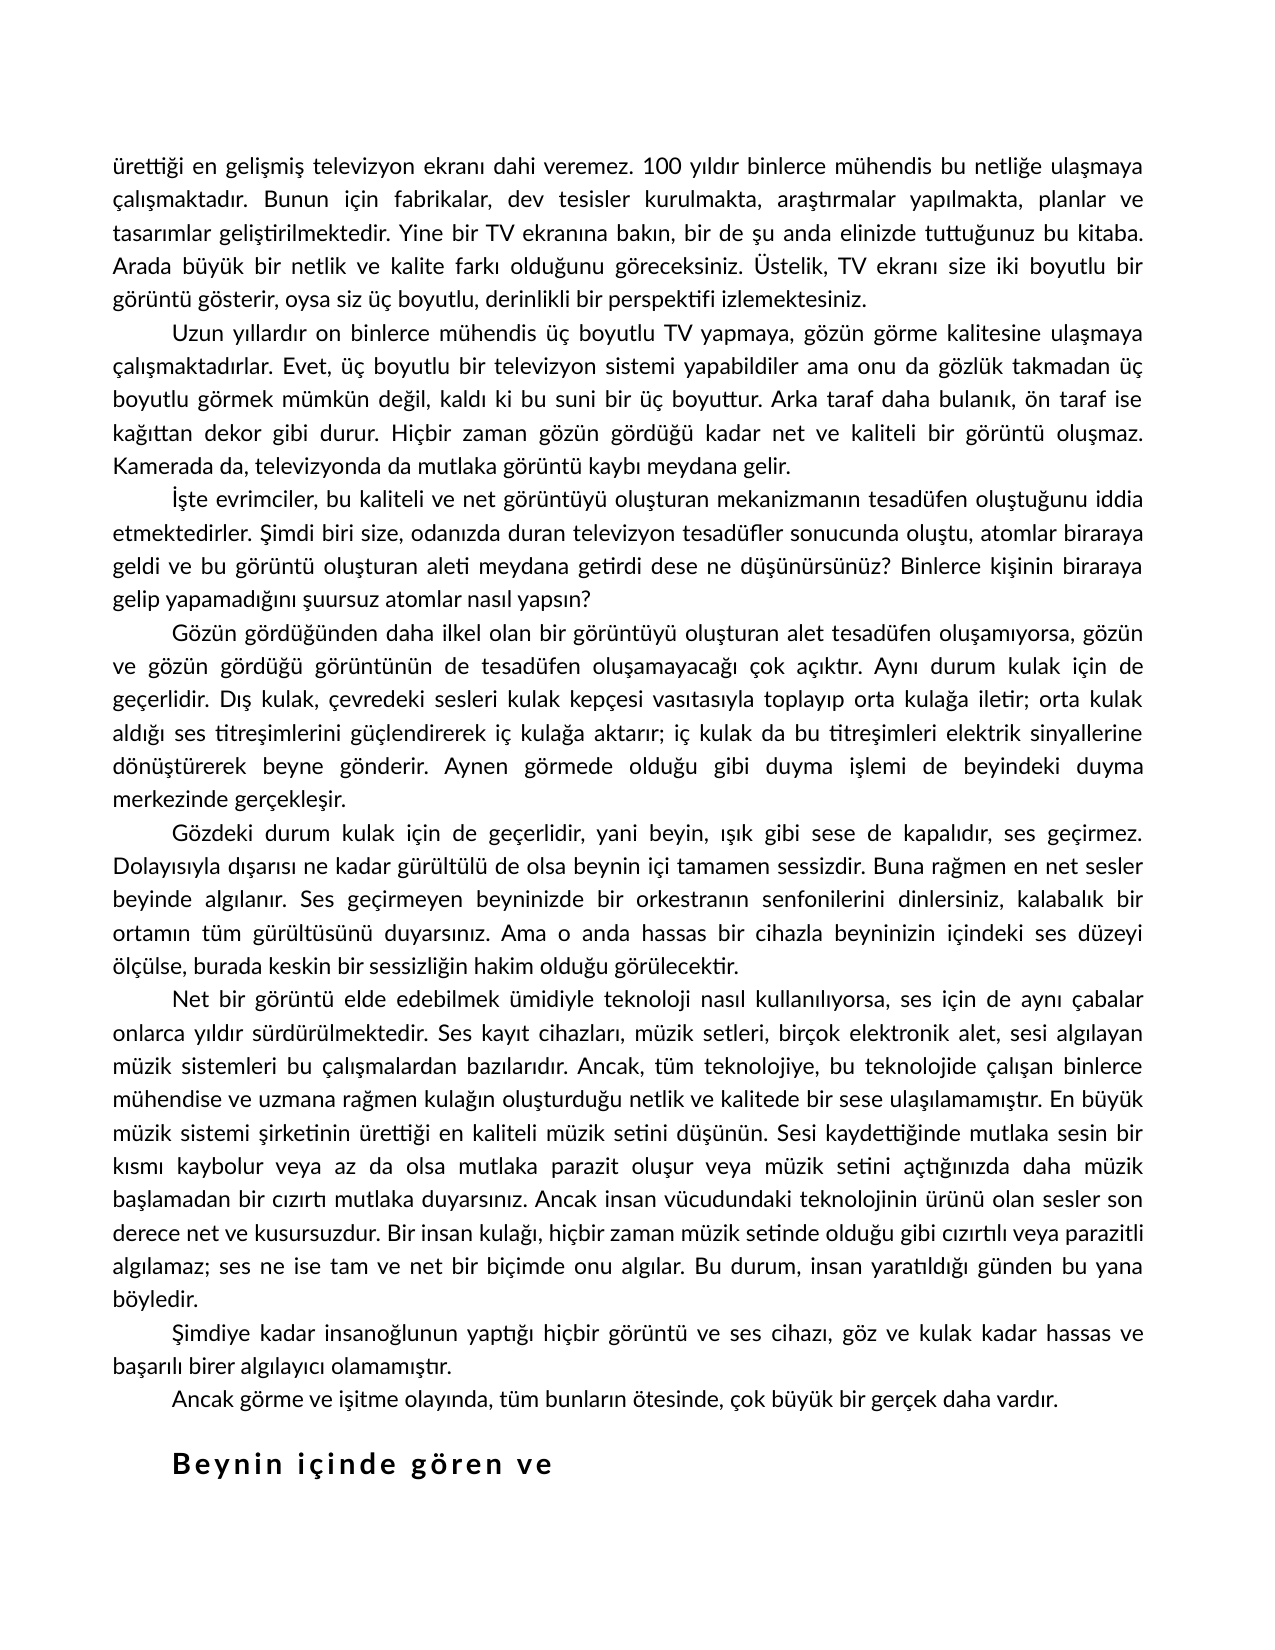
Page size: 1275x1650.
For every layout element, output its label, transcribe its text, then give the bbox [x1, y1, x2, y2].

text Gözün gördüğünden daha ilkel olan bir görüntüyü oluşturan alet tesadüfen oluşamıyorsa, gözün ve gözün gördüğü görüntünün de tesadüfen oluşamayacağı çok açıktır. Aynı durum kulak için de geçerlidir. Dış kulak, çevredeki sesleri kulak kepçesi vasıtasıyla toplayıp orta kulağa iletir; orta kulak aldığı ses titreşimlerini güçlendirerek iç kulağa aktarır; iç kulak da bu titreşimleri elektrik sinyallerine dönüştürerek beyne gönderir. Aynen görmede olduğu gibi duyma işlemi de beyindeki duyma merkezinde gerçekleşir. [112, 614, 1145, 814]
text Gözdeki durum kulak için de geçerlidir, yani beyin, ışık gibi sese de kapalıdır, ses geçirmez. Dolayısıyla dışarısı ne kadar gürültülü de olsa beynin içi tamamen sessizdir. Buna rağmen en net sesler beyinde algılanır. Ses geçirmeyen beyninizde bir orkestranın senfonilerini dinlersiniz, kalabalık bir ortamın tüm gürültüsünü duyarsınız. Ama o anda hassas bir cihazla beyninizin içindeki ses düzeyi ölçülse, burada keskin bir sessizliğin hakim olduğu görülecektir. [112, 814, 1145, 981]
text Net bir görüntü elde edebilmek ümidiyle teknoloji nasıl kullanılıyorsa, ses için de aynı çabalar onlarca yıldır sürdürülmektedir. Ses kayıt cihazları, müzik setleri, birçok elektronik alet, sesi algılayan müzik sistemleri bu çalışmalardan bazılarıdır. Ancak, tüm teknolojiye, bu teknolojide çalışan binlerce mühendise ve uzmana rağmen kulağın oluşturduğu netlik ve kalitede bir sese ulaşılamamıştır. En büyük müzik sistemi şirketinin ürettiği en kaliteli müzik setini düşünün. Sesi kaydettiğinde mutlaka sesin bir kısmı kaybolur veya az da olsa mutlaka parazit oluşur veya müzik setini açtığınızda daha müzik başlamadan bir cızırtı mutlaka duyarsınız. Ancak insan vücudundaki teknolojinin ürünü olan sesler son derece net ve kusursuzdur. Bir insan kulağı, hiçbir zaman müzik setinde olduğu gibi cızırtılı veya parazitli algılamaz; ses ne ise tam ve net bir biçimde onu algılar. Bu durum, insan yaratıldığı günden bu yana böyledir. [112, 981, 1145, 1314]
text Ancak görme ve işitme olayında, tüm bunların ötesinde, çok büyük bir gerçek daha vardır. [112, 1381, 1145, 1414]
text Beynin içinde gören ve [112, 1448, 1145, 1481]
text Şimdiye kadar insanoğlunun yaptığı hiçbir görüntü ve ses cihazı, göz ve kulak kadar hassas ve başarılı birer algılayıcı olamamıştır. [112, 1314, 1145, 1381]
text Uzun yıllardır on binlerce mühendis üç boyutlu TV yapmaya, gözün görme kalitesine ulaşmaya çalışmaktadırlar. Evet, üç boyutlu bir televizyon sistemi yapabildiler ama onu da gözlük takmadan üç boyutlu görmek mümkün değil, kaldı ki bu suni bir üç boyuttur. Arka taraf daha bulanık, ön taraf ise kağıttan dekor gibi durur. Hiçbir zaman gözün gördüğü kadar net ve kaliteli bir görüntü oluşmaz. Kamerada da, televizyonda da mutlaka görüntü kaybı meydana gelir. [112, 314, 1145, 481]
text ürettiği en gelişmiş televizyon ekranı dahi veremez. 100 yıldır binlerce mühendis bu netliğe ulaşmaya çalışmaktadır. Bunun için fabrikalar, dev tesisler kurulmakta, araştırmalar yapılmakta, planlar ve tasarımlar geliştirilmektedir. Yine bir TV ekranına bakın, bir de şu anda elinizde tuttuğunuz bu kitaba. Arada büyük bir netlik ve kalite farkı olduğunu göreceksiniz. Üstelik, TV ekranı size iki boyutlu bir görüntü gösterir, oysa siz üç boyutlu, derinlikli bir perspektifi izlemektesiniz. [112, 148, 1145, 314]
text İşte evrimciler, bu kaliteli ve net görüntüyü oluşturan mekanizmanın tesadüfen oluştuğunu iddia etmektedirler. Şimdi biri size, odanızda duran televizyon tesadüfler sonucunda oluştu, atomlar biraraya geldi ve bu görüntü oluşturan aleti meydana getirdi dese ne düşünürsünüz? Binlerce kişinin biraraya gelip yapamadığını şuursuz atomlar nasıl yapsın? [112, 481, 1145, 614]
